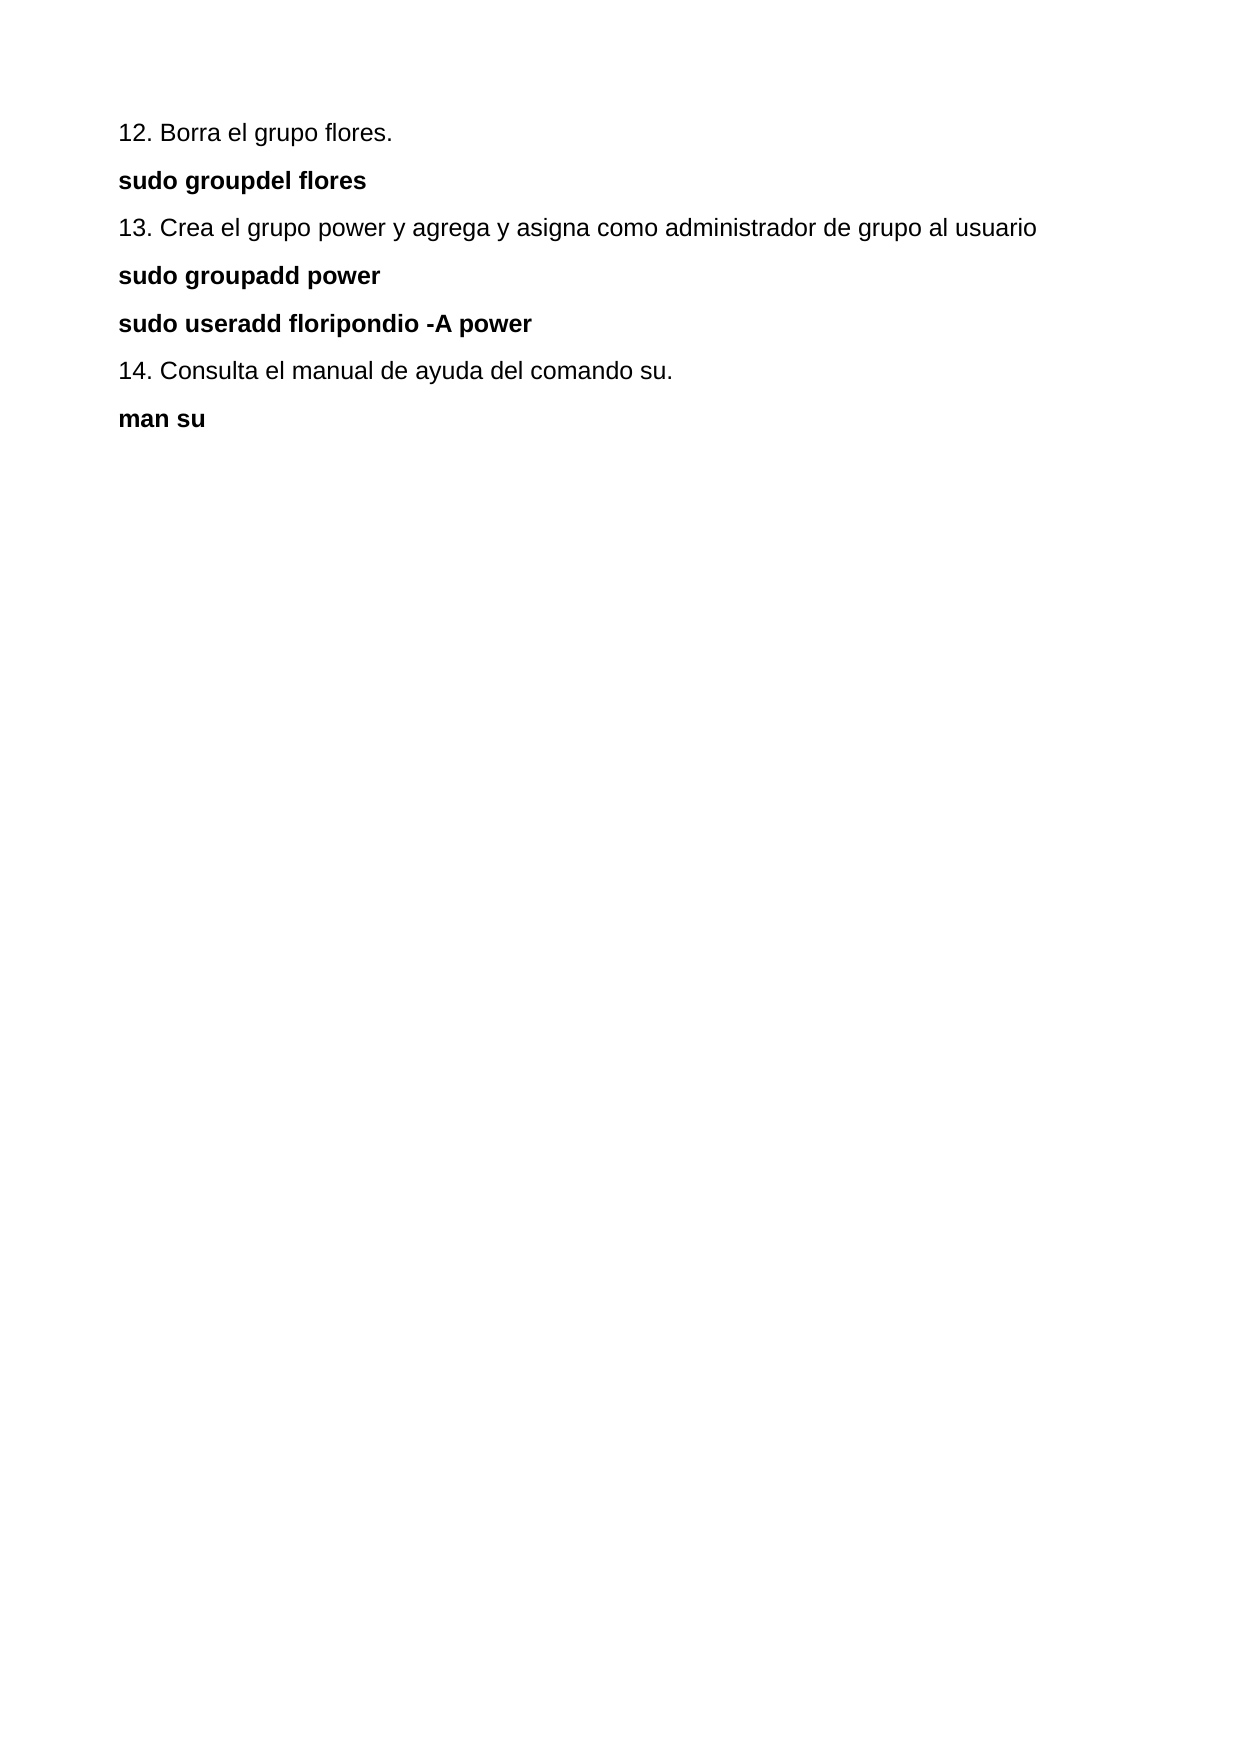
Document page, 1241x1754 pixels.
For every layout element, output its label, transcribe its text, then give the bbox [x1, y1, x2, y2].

text 12. Borra el grupo flores. [118, 118, 1122, 147]
text 13. Crea el grupo power y agrega y asigna como administrador de grupo al usuario [118, 213, 1122, 242]
text sudo groupadd power [118, 261, 1122, 290]
text man su [118, 404, 1122, 432]
text sudo useradd floripondio -A power [118, 308, 1122, 337]
text 14. Consulta el manual de ayuda del comando su. [118, 356, 1122, 385]
text sudo groupdel flores [118, 166, 1122, 194]
